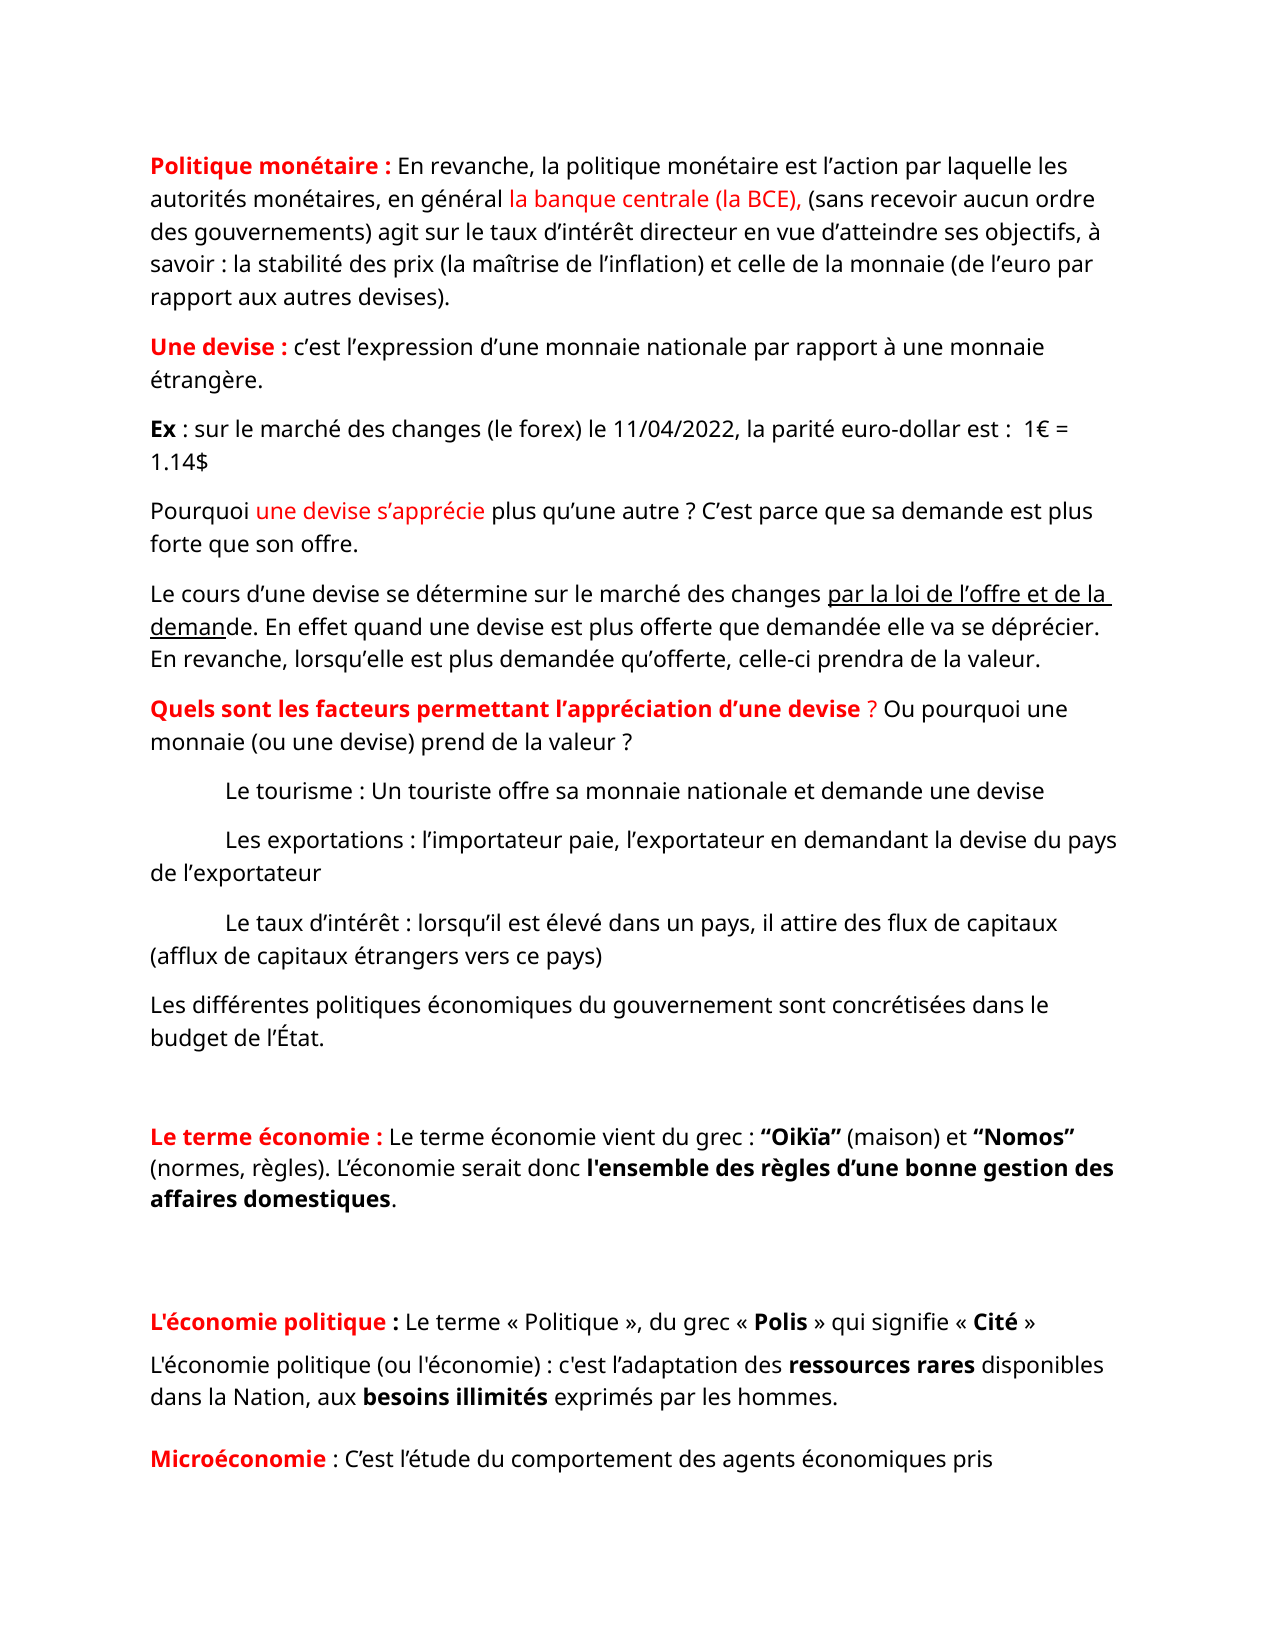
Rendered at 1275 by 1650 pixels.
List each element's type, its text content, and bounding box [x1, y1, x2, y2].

text Les exportations : l’importateur paie, l’exportateur en demandant la devise du pays de l’exportateur [150, 824, 1125, 888]
text Politique monétaire : En revanche, la politique monétaire est l’action par laquelle les autorités monétaires, en général la banque centrale (la BCE), (sans recevoir aucun ordre des gouvernements) agit sur le taux d’intérêt directeur en vue d’atteindre ses objectifs, à savoir : la stabilité des prix (la maîtrise de l’inflation) et celle de la monnaie (de l’euro par rapport aux autres devises). [150, 150, 1125, 312]
subtitle L'économie politique : Le terme « Politique », du grec « Polis » qui signifie « Cité » [150, 1306, 1125, 1337]
text Une devise : c’est l’expression d’une monnaie nationale par rapport à une monnaie étrangère. [150, 331, 1125, 395]
text L'économie politique (ou l'économie) : c'est l’adaptation des ressources rares disponibles dans la Nation, aux besoins illimités exprimés par les hommes. [150, 1349, 1125, 1412]
text Le terme économie : Le terme économie vient du grec : “Oikïa” (maison) et “Nomos” (normes, règles). L’économie serait donc l'ensemble des règles d’une bonne gestion des affaires domestiques. [150, 1121, 1125, 1214]
text Le taux d’intérêt : lorsqu’il est élevé dans un pays, il attire des flux de capitaux (afflux de capitaux étrangers vers ce pays) [150, 907, 1125, 971]
text Les différentes politiques économiques du gouvernement sont concrétisées dans le budget de l’État. [150, 989, 1125, 1053]
text Microéconomie : C’est l’étude du comportement des agents économiques pris [150, 1443, 1125, 1474]
text Ex : sur le marché des changes (le forex) le 11/04/2022, la parité euro-dollar est : 1€ = 1.14$ [150, 413, 1125, 477]
text Pourquoi une devise s’apprécie plus qu’une autre ? C’est parce que sa demande est plus forte que son offre. [150, 495, 1125, 559]
text Le tourisme : Un touriste offre sa monnaie nationale et demande une devise [150, 775, 1125, 806]
text Le cours d’une devise se détermine sur le marché des changes par la loi de l’offre et de la demande. En effet quand une devise est plus offerte que demandée elle va se déprécier. En revanche, lorsqu’elle est plus demandée qu’offerte, celle-ci prendra de la valeur. [150, 578, 1125, 674]
text Quels sont les facteurs permettant l’appréciation d’une devise ? Ou pourquoi une monnaie (ou une devise) prend de la valeur ? [150, 693, 1125, 757]
